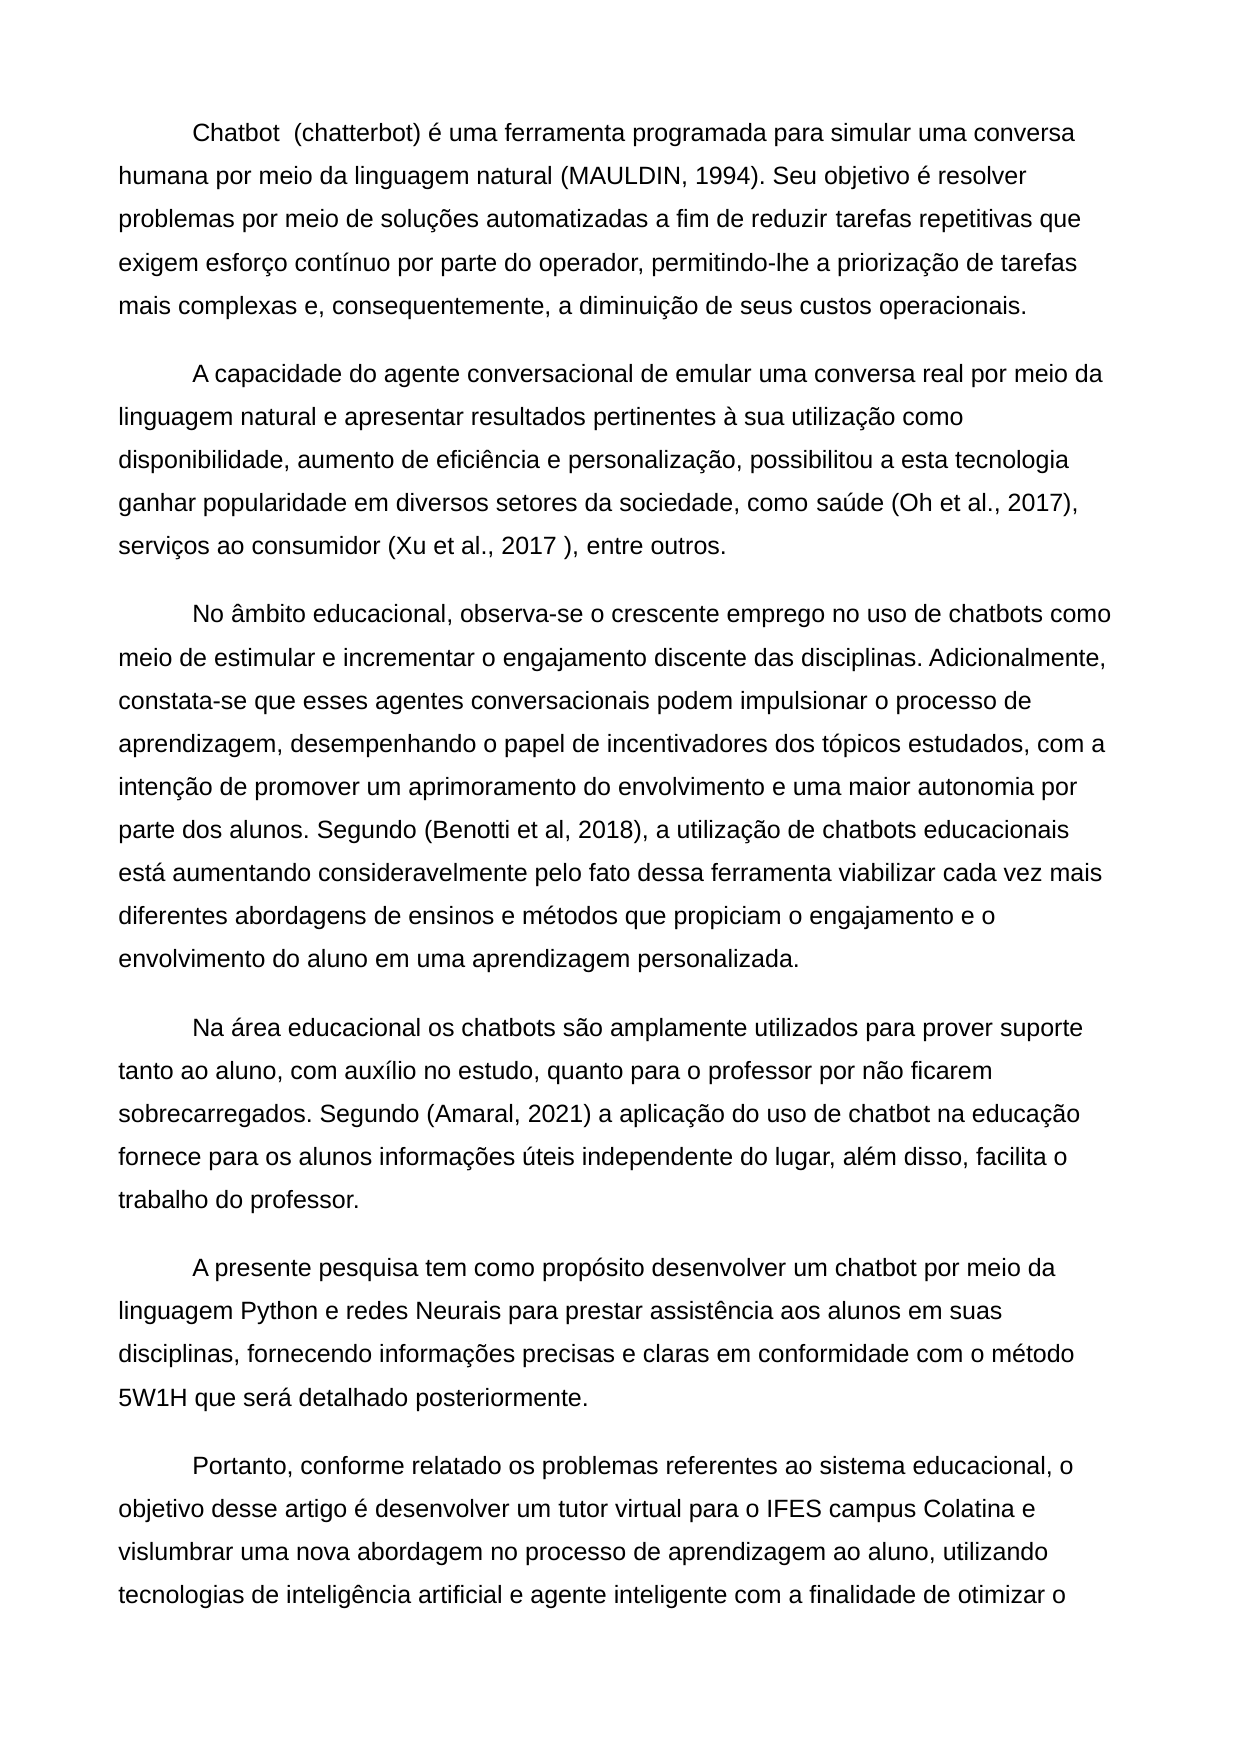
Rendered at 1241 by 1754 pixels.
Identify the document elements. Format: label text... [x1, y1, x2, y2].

text No âmbito educacional, observa-se o crescente emprego no uso de chatbots como meio de estimular e incrementar o engajamento discente das disciplinas. Adicionalmente, constata-se que esses agentes conversacionais podem impulsionar o processo de aprendizagem, desempenhando o papel de incentivadores dos tópicos estudados, com a intenção de promover um aprimoramento do envolvimento e uma maior autonomia por parte dos alunos. Segundo (Benotti et al, 2018), a utilização de chatbots educacionais está aumentando consideravelmente pelo fato dessa ferramenta viabilizar cada vez mais diferentes abordagens de ensinos e métodos que propiciam o engajamento e o envolvimento do aluno em uma aprendizagem personalizada. [118, 599, 1122, 973]
subtitle A capacidade do agente conversacional de emular uma conversa real por meio da linguagem natural e apresentar resultados pertinentes à sua utilização como disponibilidade, aumento de eficiência e personalização, possibilitou a esta tecnologia ganhar popularidade em diversos setores da sociedade, como saúde (Oh et al., 2017), serviços ao consumidor (Xu et al., 2017 ), entre outros. [118, 359, 1122, 560]
text Chatbot (chatterbot) é uma ferramenta programada para simular uma conversa humana por meio da linguagem natural (MAULDIN, 1994). Seu objetivo é resolver problemas por meio de soluções automatizadas a fim de reduzir tarefas repetitivas que exigem esforço contínuo por parte do operador, permitindo-lhe a priorização de tarefas mais complexas e, consequentemente, a diminuição de seus custos operacionais. [118, 118, 1122, 319]
text Na área educacional os chatbots são amplamente utilizados para prover suporte tanto ao aluno, com auxílio no estudo, quanto para o professor por não ficarem sobrecarregados. Segundo (Amaral, 2021) a aplicação do uso de chatbot na educação fornece para os alunos informações úteis independente do lugar, além disso, facilita o trabalho do professor. [118, 1012, 1122, 1214]
text A presente pesquisa tem como propósito desenvolver um chatbot por meio da linguagem Python e redes Neurais para prestar assistência aos alunos em suas disciplinas, fornecendo informações precisas e claras em conformidade com o método 5W1H que será detalhado posteriormente. [118, 1253, 1122, 1411]
text Portanto, conforme relatado os problemas referentes ao sistema educacional, o objetivo desse artigo é desenvolver um tutor virtual para o IFES campus Colatina e vislumbrar uma nova abordagem no processo de aprendizagem ao aluno, utilizando tecnologias de inteligência artificial e agente inteligente com a finalidade de otimizar o [118, 1451, 1122, 1609]
